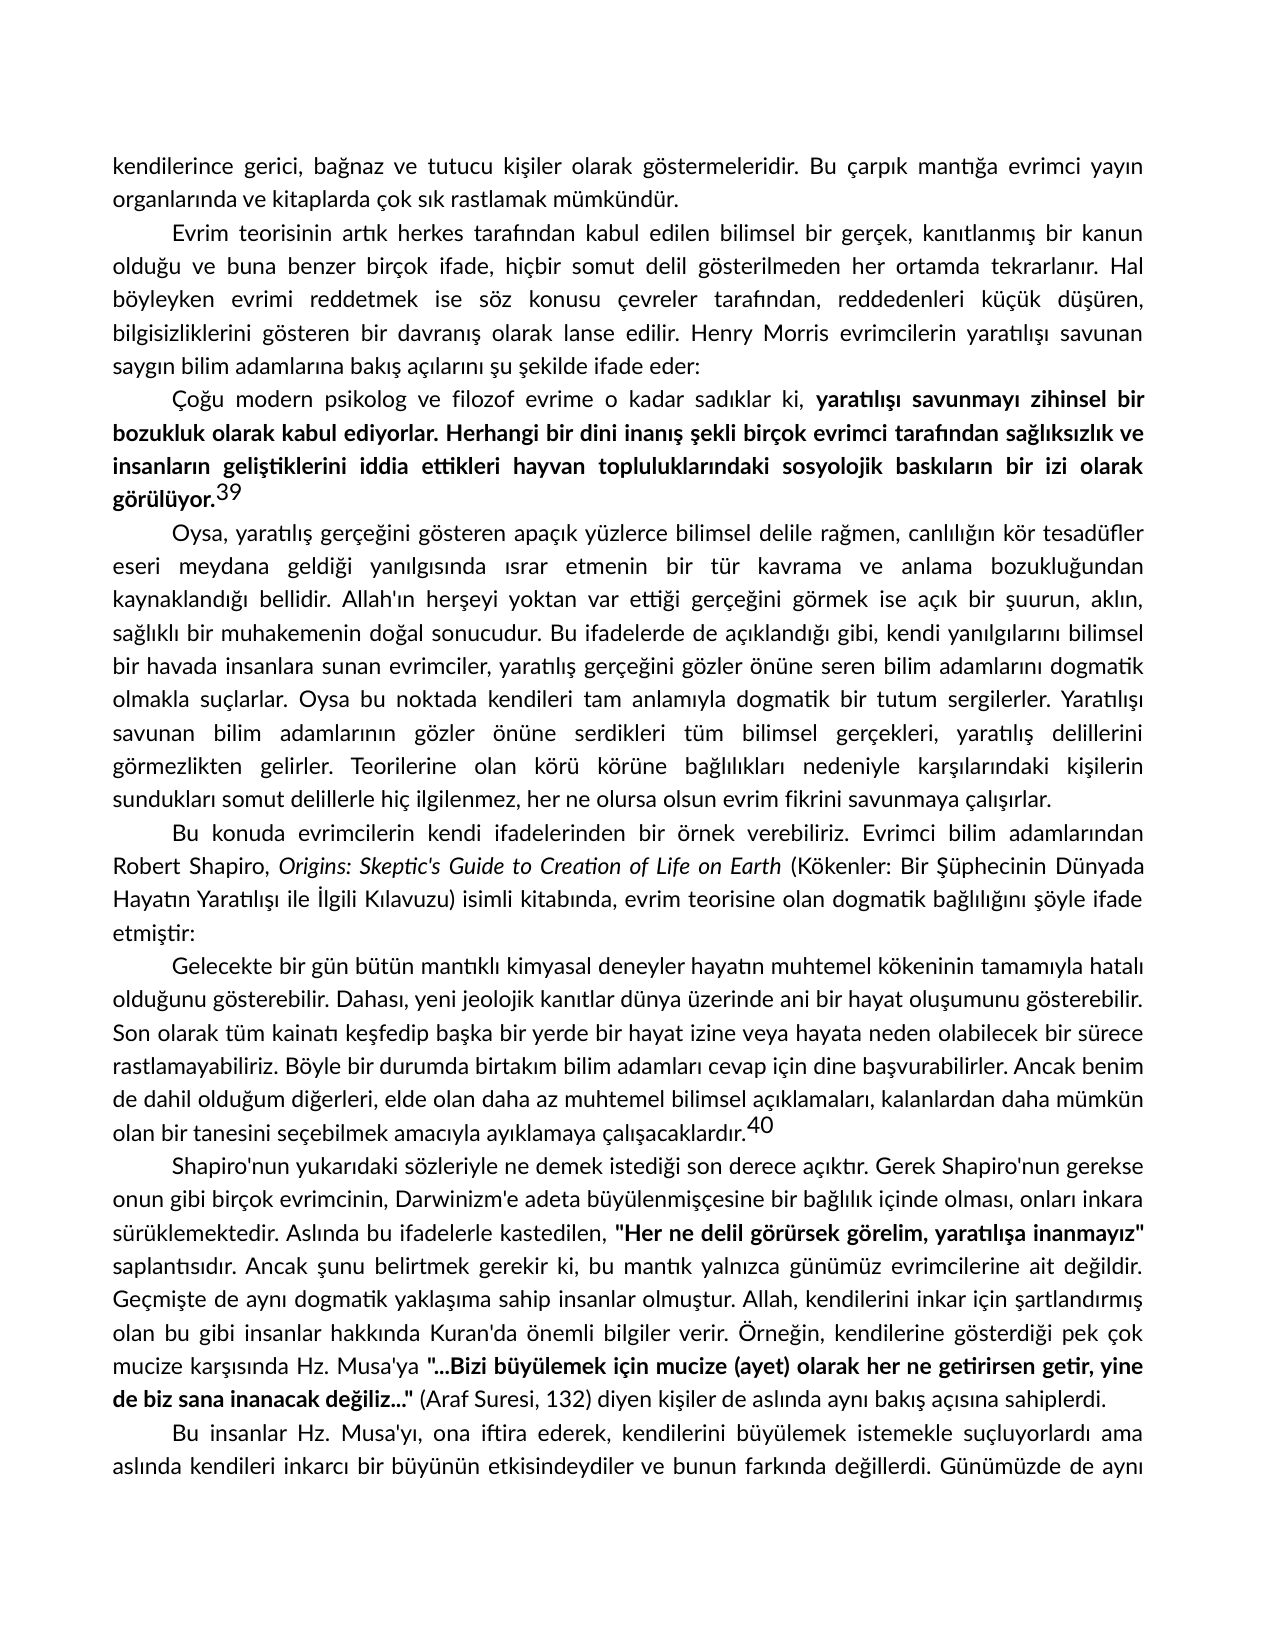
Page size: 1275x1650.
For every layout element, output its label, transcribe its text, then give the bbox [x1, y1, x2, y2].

text Shapiro'nun yukarıdaki sözleriyle ne demek istediği son derece açıktır. Gerek Shapiro'nun gerekse onun gibi birçok evrimcinin, Darwinizm'e adeta büyülenmişçesine bir bağlılık içinde olması, onları inkara sürüklemektedir. Aslında bu ifadelerle kastedilen, "Her ne delil görürsek görelim, yaratılışa inanmayız" saplantısıdır. Ancak şunu belirtmek gerekir ki, bu mantık yalnızca günümüz evrimcilerine ait değildir. Geçmişte de aynı dogmatik yaklaşıma sahip insanlar olmuştur. Allah, kendilerini inkar için şartlandırmış olan bu gibi insanlar hakkında Kuran'da önemli bilgiler verir. Örneğin, kendilerine gösterdiği pek çok mucize karşısında Hz. Musa'ya "...Bizi büyülemek için mucize (ayet) olarak her ne getirirsen getir, yine de biz sana inanacak değiliz..." (Araf Suresi, 132) diyen kişiler de aslında aynı bakış açısına sahiplerdi. [112, 1148, 1145, 1414]
text Gelecekte bir gün bütün mantıklı kimyasal deneyler hayatın muhtemel kökeninin tamamıyla hatalı olduğunu gösterebilir. Dahası, yeni jeolojik kanıtlar dünya üzerinde ani bir hayat oluşumunu gösterebilir. Son olarak tüm kainatı keşfedip başka bir yerde bir hayat izine veya hayata neden olabilecek bir sürece rastlamayabiliriz. Böyle bir durumda birtakım bilim adamları cevap için dine başvurabilirler. Ancak benim de dahil olduğum diğerleri, elde olan daha az muhtemel bilimsel açıklamaları, kalanlardan daha mümkün olan bir tanesini seçebilmek amacıyla ayıklamaya çalışacaklardır.40 [112, 948, 1145, 1148]
text Evrim teorisinin artık herkes tarafından kabul edilen bilimsel bir gerçek, kanıtlanmış bir kanun olduğu ve buna benzer birçok ifade, hiçbir somut delil gösterilmeden her ortamda tekrarlanır. Hal böyleyken evrimi reddetmek ise söz konusu çevreler tarafından, reddedenleri küçük düşüren, bilgisizliklerini gösteren bir davranış olarak lanse edilir. Henry Morris evrimcilerin yaratılışı savunan saygın bilim adamlarına bakış açılarını şu şekilde ifade eder: [112, 214, 1145, 381]
text Bu konuda evrimcilerin kendi ifadelerinden bir örnek verebiliriz. Evrimci bilim adamlarından Robert Shapiro, Origins: Skeptic's Guide to Creation of Life on Earth (Kökenler: Bir Şüphecinin Dünyada Hayatın Yaratılışı ile İlgili Kılavuzu) isimli kitabında, evrim teorisine olan dogmatik bağlılığını şöyle ifade etmiştir: [112, 814, 1145, 948]
text Oysa, yaratılış gerçeğini gösteren apaçık yüzlerce bilimsel delile rağmen, canlılığın kör tesadüfler eseri meydana geldiği yanılgısında ısrar etmenin bir tür kavrama ve anlama bozukluğundan kaynaklandığı bellidir. Allah'ın herşeyi yoktan var ettiği gerçeğini görmek ise açık bir şuurun, aklın, sağlıklı bir muhakemenin doğal sonucudur. Bu ifadelerde de açıklandığı gibi, kendi yanılgılarını bilimsel bir havada insanlara sunan evrimciler, yaratılış gerçeğini gözler önüne seren bilim adamlarını dogmatik olmakla suçlarlar. Oysa bu noktada kendileri tam anlamıyla dogmatik bir tutum sergilerler. Yaratılışı savunan bilim adamlarının gözler önüne serdikleri tüm bilimsel gerçekleri, yaratılış delillerini görmezlikten gelirler. Teorilerine olan körü körüne bağlılıkları nedeniyle karşılarındaki kişilerin sundukları somut delillerle hiç ilgilenmez, her ne olursa olsun evrim fikrini savunmaya çalışırlar. [112, 514, 1145, 814]
text Bu insanlar Hz. Musa'yı, ona iftira ederek, kendilerini büyülemek istemekle suçluyorlardı ama aslında kendileri inkarcı bir büyünün etkisindeydiler ve bunun farkında değillerdi. Günümüzde de aynı [112, 1414, 1145, 1481]
text kendilerince gerici, bağnaz ve tutucu kişiler olarak göstermeleridir. Bu çarpık mantığa evrimci yayın organlarında ve kitaplarda çok sık rastlamak mümkündür. [112, 148, 1145, 214]
text Çoğu modern psikolog ve filozof evrime o kadar sadıklar ki, yaratılışı savunmayı zihinsel bir bozukluk olarak kabul ediyorlar. Herhangi bir dini inanış şekli birçok evrimci tarafından sağlıksızlık ve insanların geliştiklerini iddia ettikleri hayvan topluluklarındaki sosyolojik baskıların bir izi olarak görülüyor.39 [112, 381, 1145, 514]
